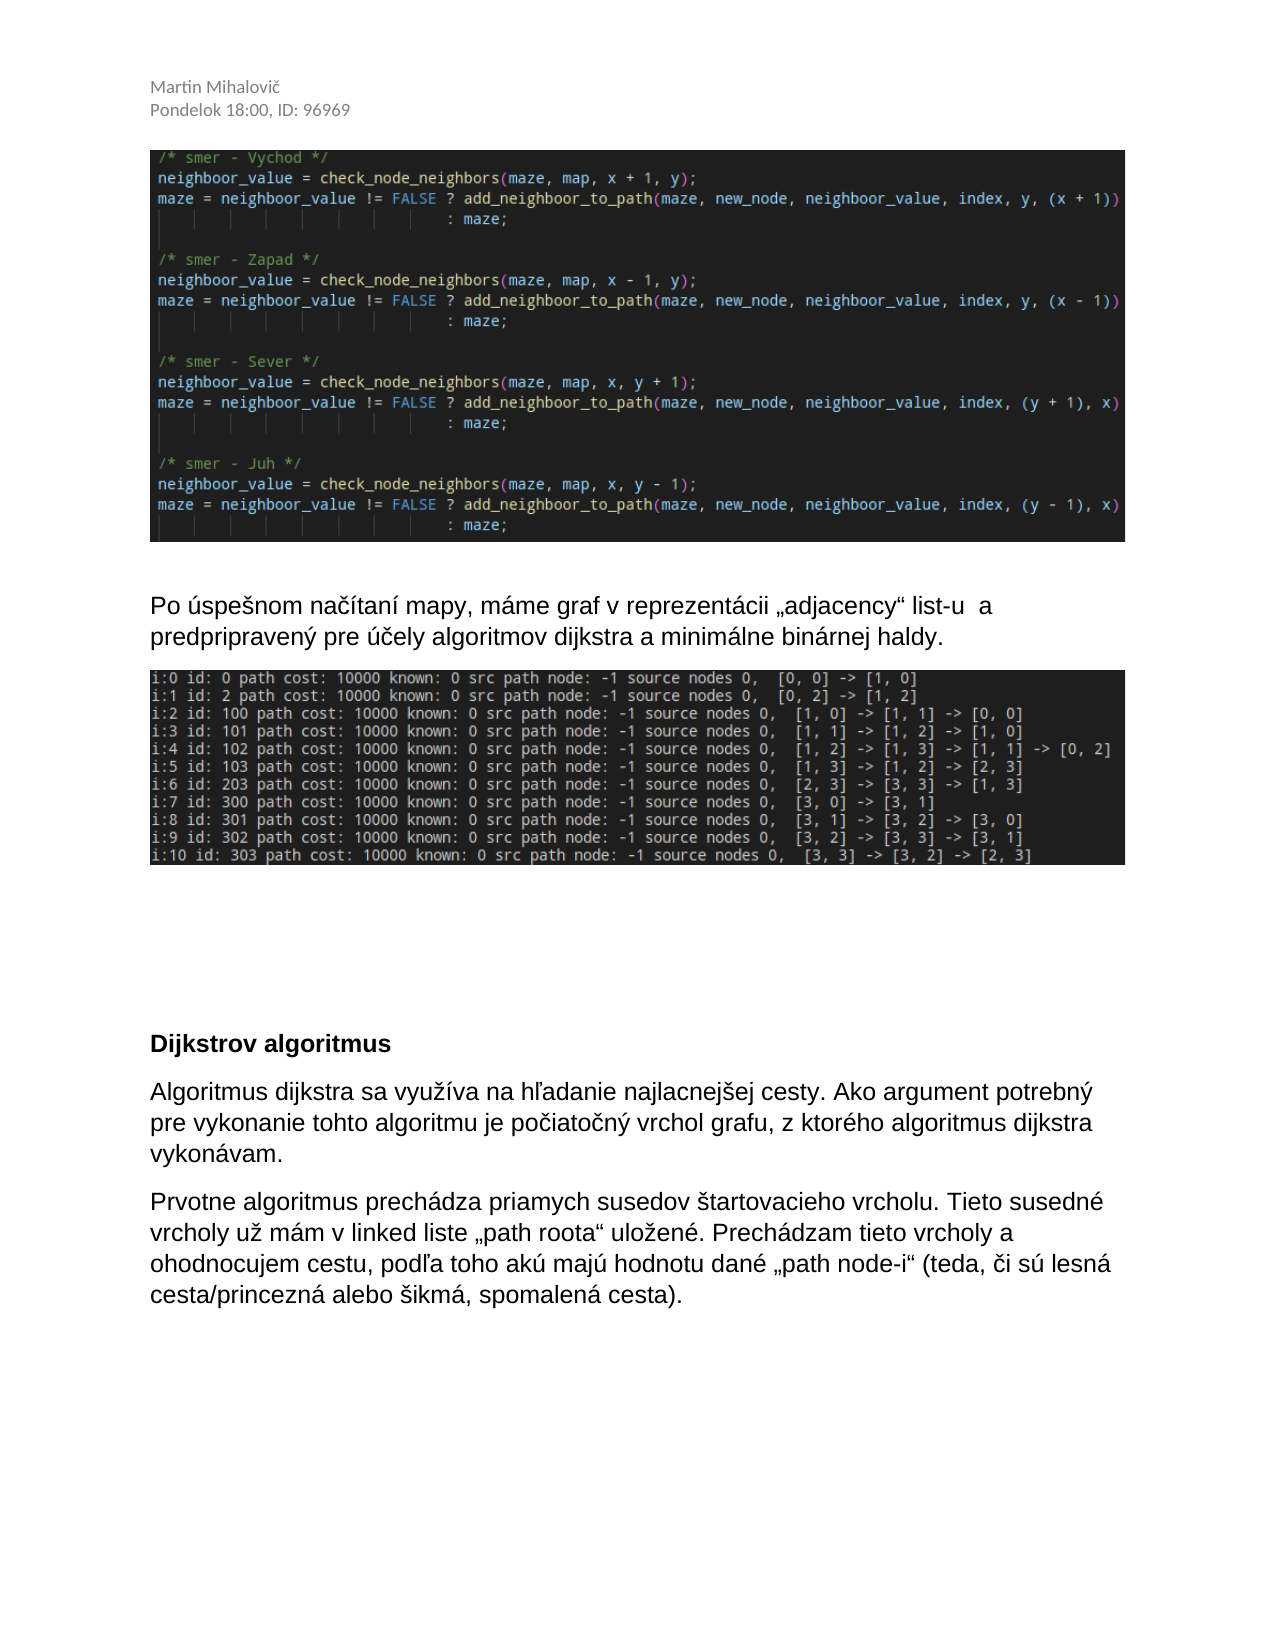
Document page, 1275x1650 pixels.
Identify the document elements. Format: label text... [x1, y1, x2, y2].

text Algoritmus dijkstra sa využíva na hľadanie najlacnejšej cesty. Ako argument potrebný pre vykonanie tohto algoritmu je počiatočný vrchol grafu, z ktorého algoritmus dijkstra vykonávam. [150, 1077, 1125, 1168]
picture [150, 670, 1125, 865]
picture [150, 150, 1125, 542]
text Prvotne algoritmus prechádza priamych susedov štartovacieho vrcholu. Tieto susedné vrcholy už mám v linked liste „path roota“ uložené. Prechádzam tieto vrcholy a ohodnocujem cestu, podľa toho akú majú hodnotu dané „path node-i“ (teda, či sú lesná cesta/princezná alebo šikmá, spomalená cesta). [150, 1187, 1125, 1308]
text Po úspešnom načítaní mapy, máme graf v reprezentácii „adjacency“ list-u a predpripravený pre účely algoritmov dijkstra a minimálne binárnej haldy. [150, 591, 1125, 651]
text Dijkstrov algoritmus [150, 1029, 1125, 1058]
